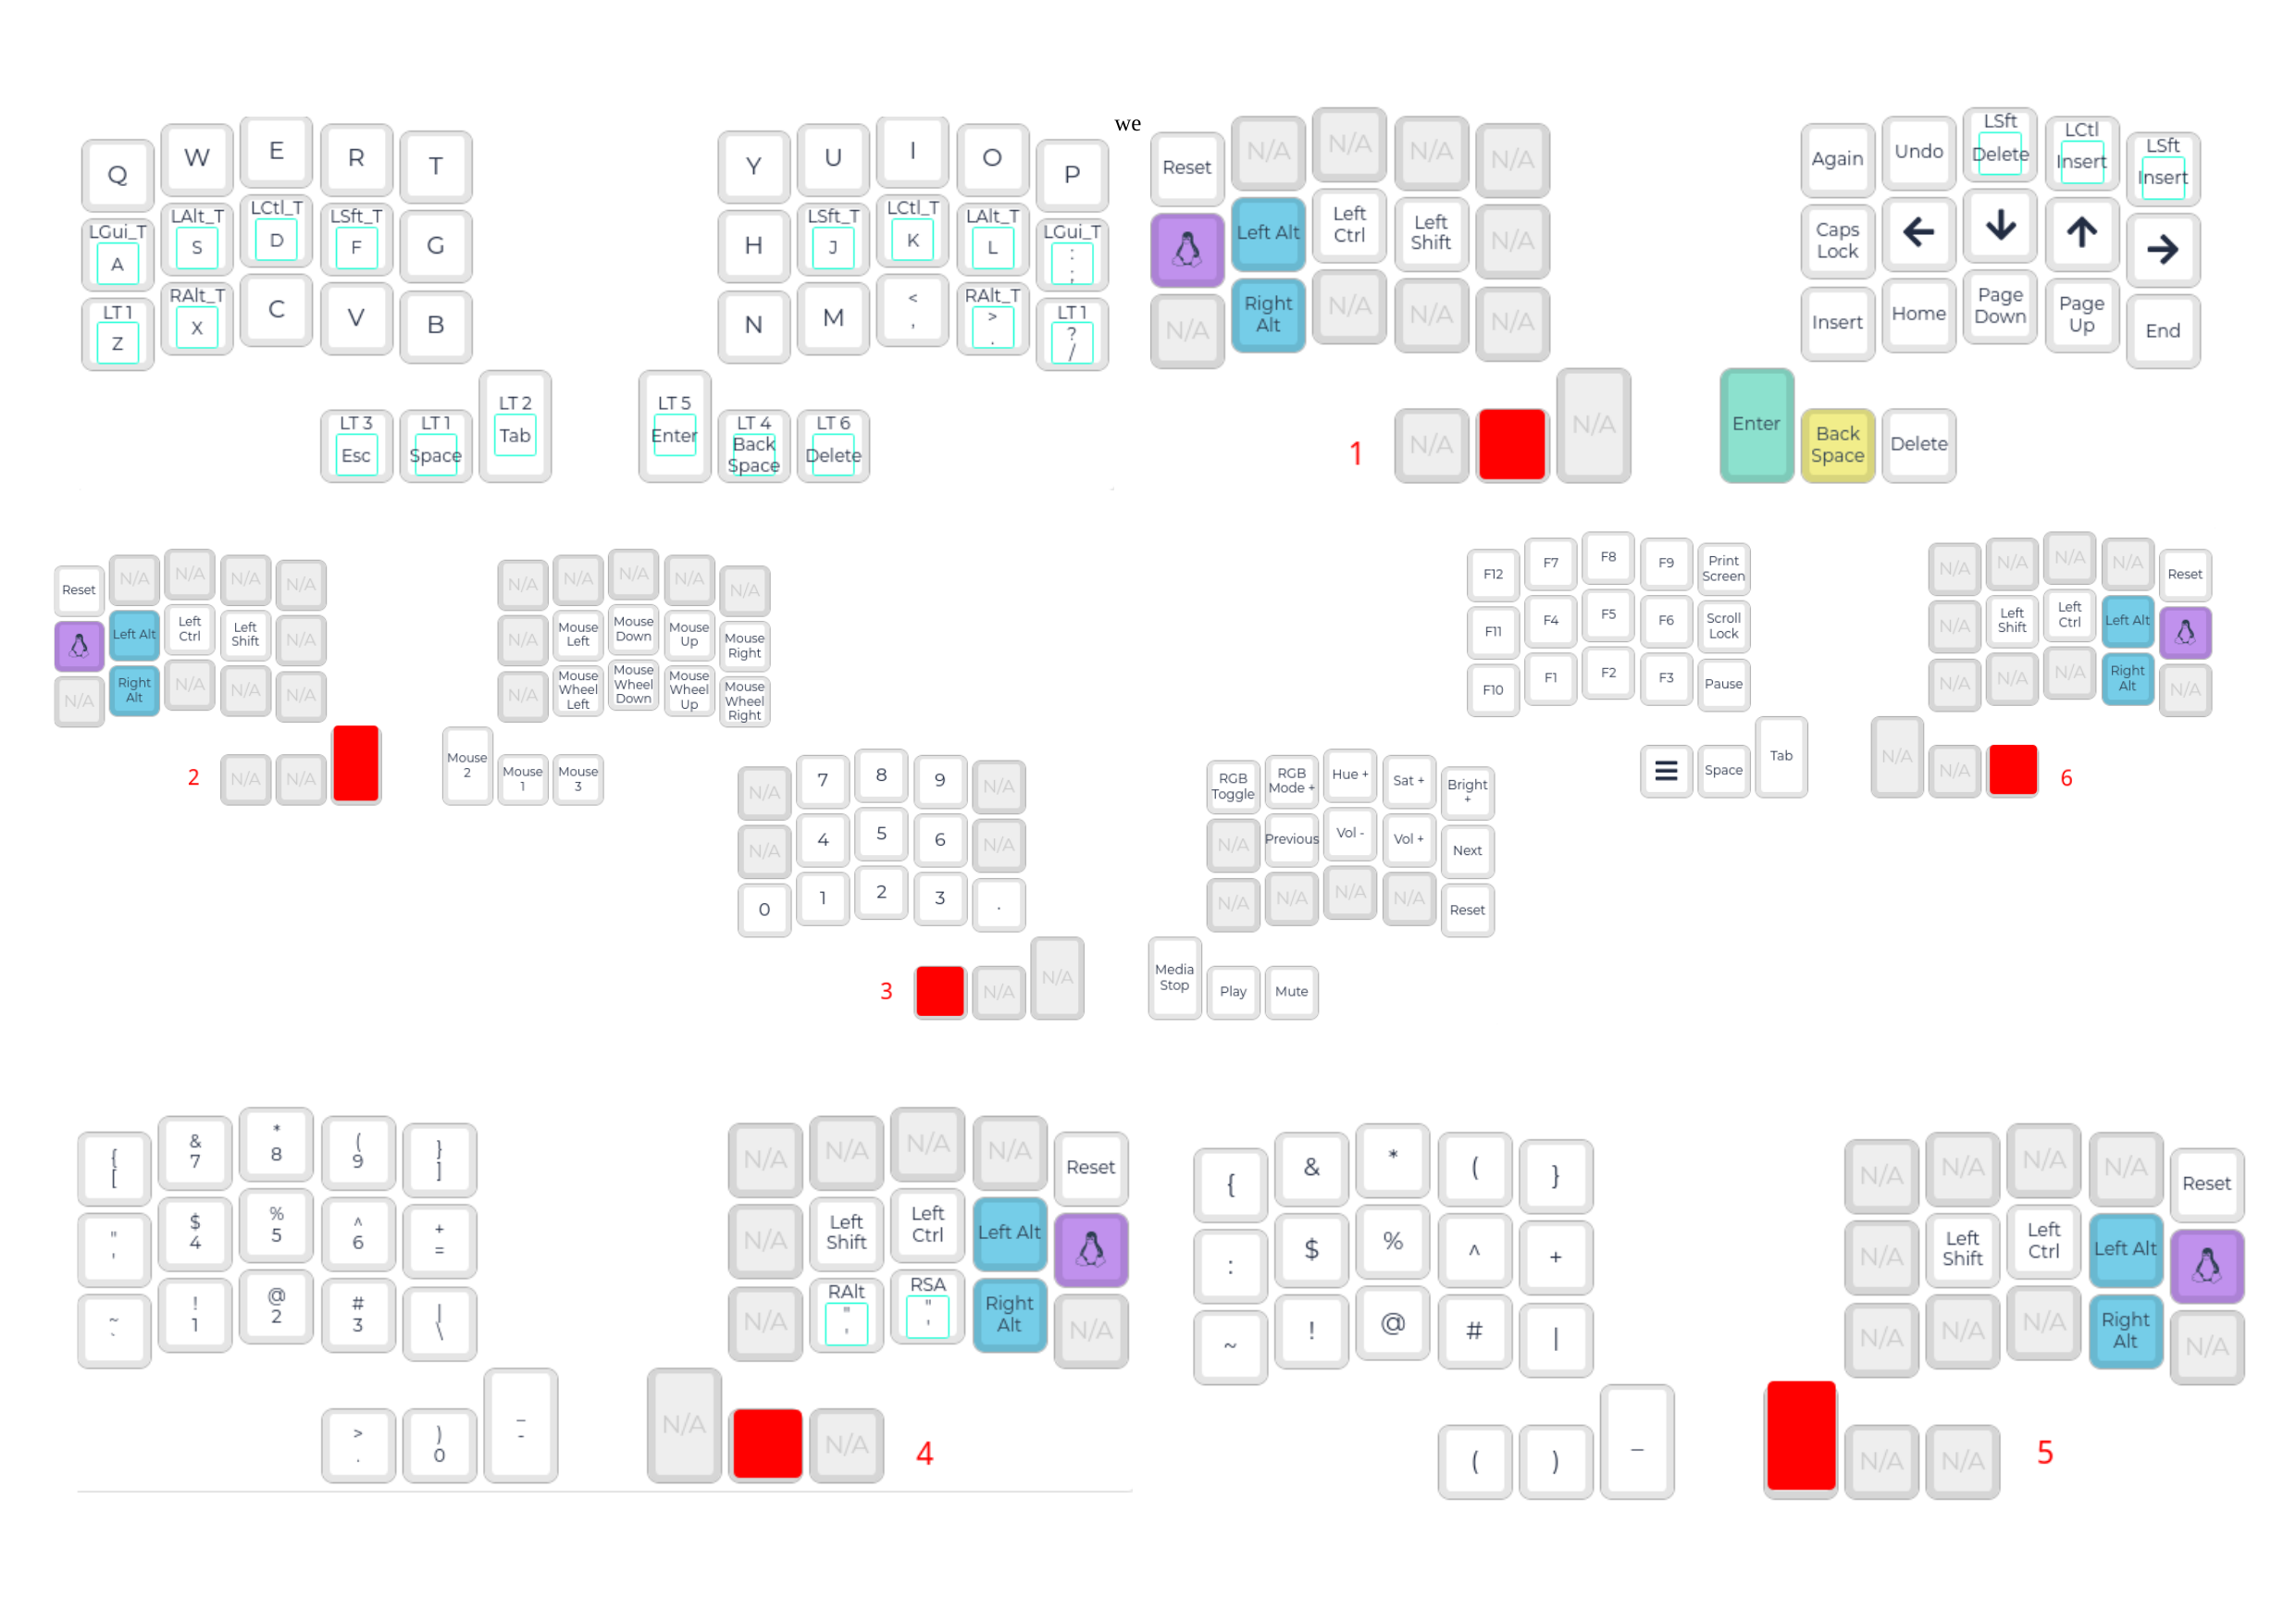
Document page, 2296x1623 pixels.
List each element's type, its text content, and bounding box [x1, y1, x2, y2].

text we [109, 109, 1150, 136]
picture [79, 117, 1114, 490]
picture [54, 527, 2215, 1024]
picture [77, 1106, 1133, 1493]
picture [1189, 1121, 2250, 1505]
picture [1150, 105, 2204, 487]
